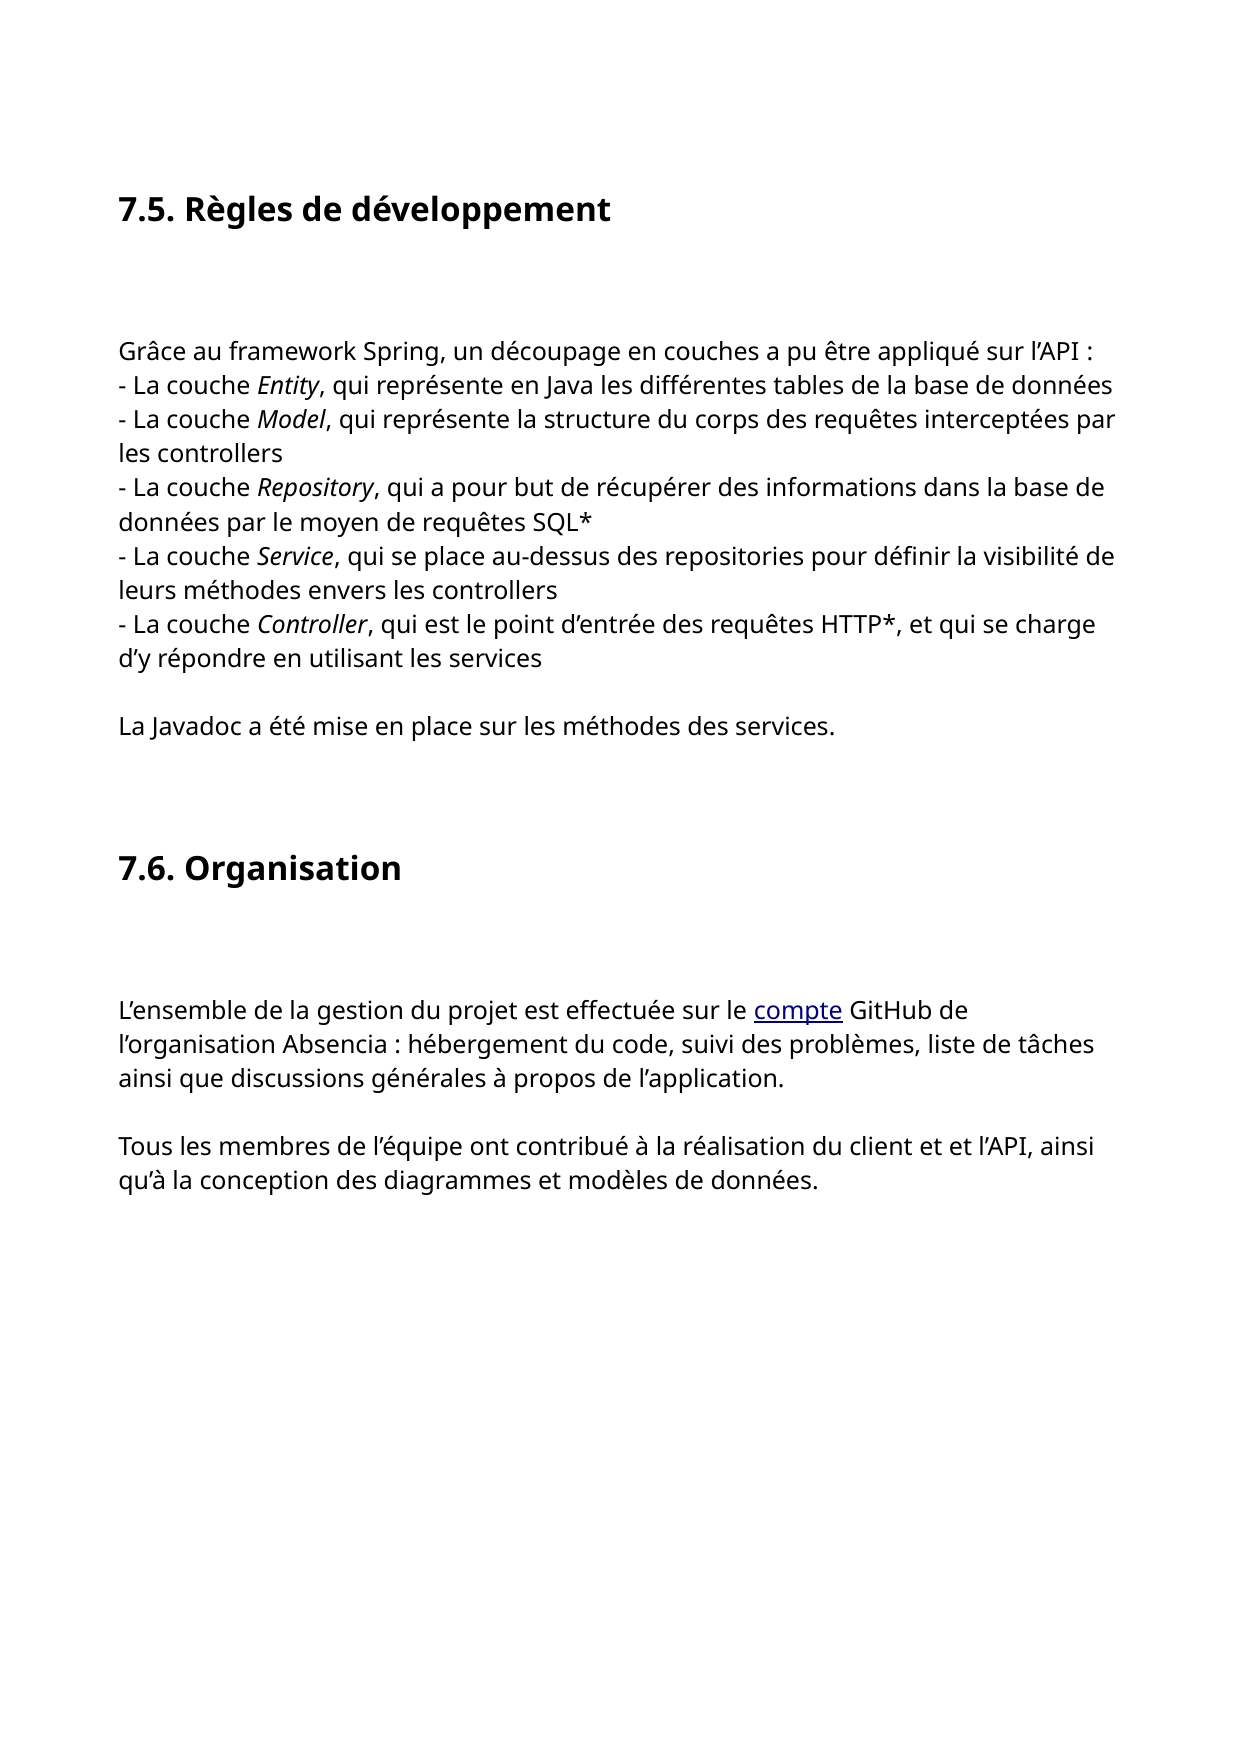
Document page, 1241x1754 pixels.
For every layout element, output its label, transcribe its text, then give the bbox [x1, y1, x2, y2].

text - La couche Service, qui se place au-dessus des repositories pour définir la visibilité de leurs méthodes envers les controllers [118, 538, 1122, 606]
text Grâce au framework Spring, un découpage en couches a pu être appliqué sur l’API : [118, 334, 1122, 368]
text La Javadoc a été mise en place sur les méthodes des services. [118, 708, 1122, 743]
text - La couche Repository, qui a pour but de récupérer des informations dans la base de données par le moyen de requêtes SQL* [118, 470, 1122, 538]
text L’ensemble de la gestion du projet est effectuée sur le compte GitHub de l’organisation Absencia : hébergement du code, suivi des problèmes, liste de tâches ainsi que discussions générales à propos de l’application. [118, 992, 1122, 1094]
text - La couche Controller, qui est le point d’entrée des requêtes HTTP*, et qui se charge d’y répondre en utilisant les services [118, 606, 1122, 674]
text 7.6. Organisation [118, 845, 1122, 890]
text 7.5. Règles de développement [118, 186, 1122, 232]
text Tous les membres de l’équipe ont contribué à la réalisation du client et et l’API, ainsi qu’à la conception des diagrammes et modèles de données. [118, 1129, 1122, 1197]
text - La couche Model, qui représente la structure du corps des requêtes interceptées par les controllers [118, 402, 1122, 470]
text - La couche Entity, qui représente en Java les différentes tables de la base de données [118, 368, 1122, 402]
